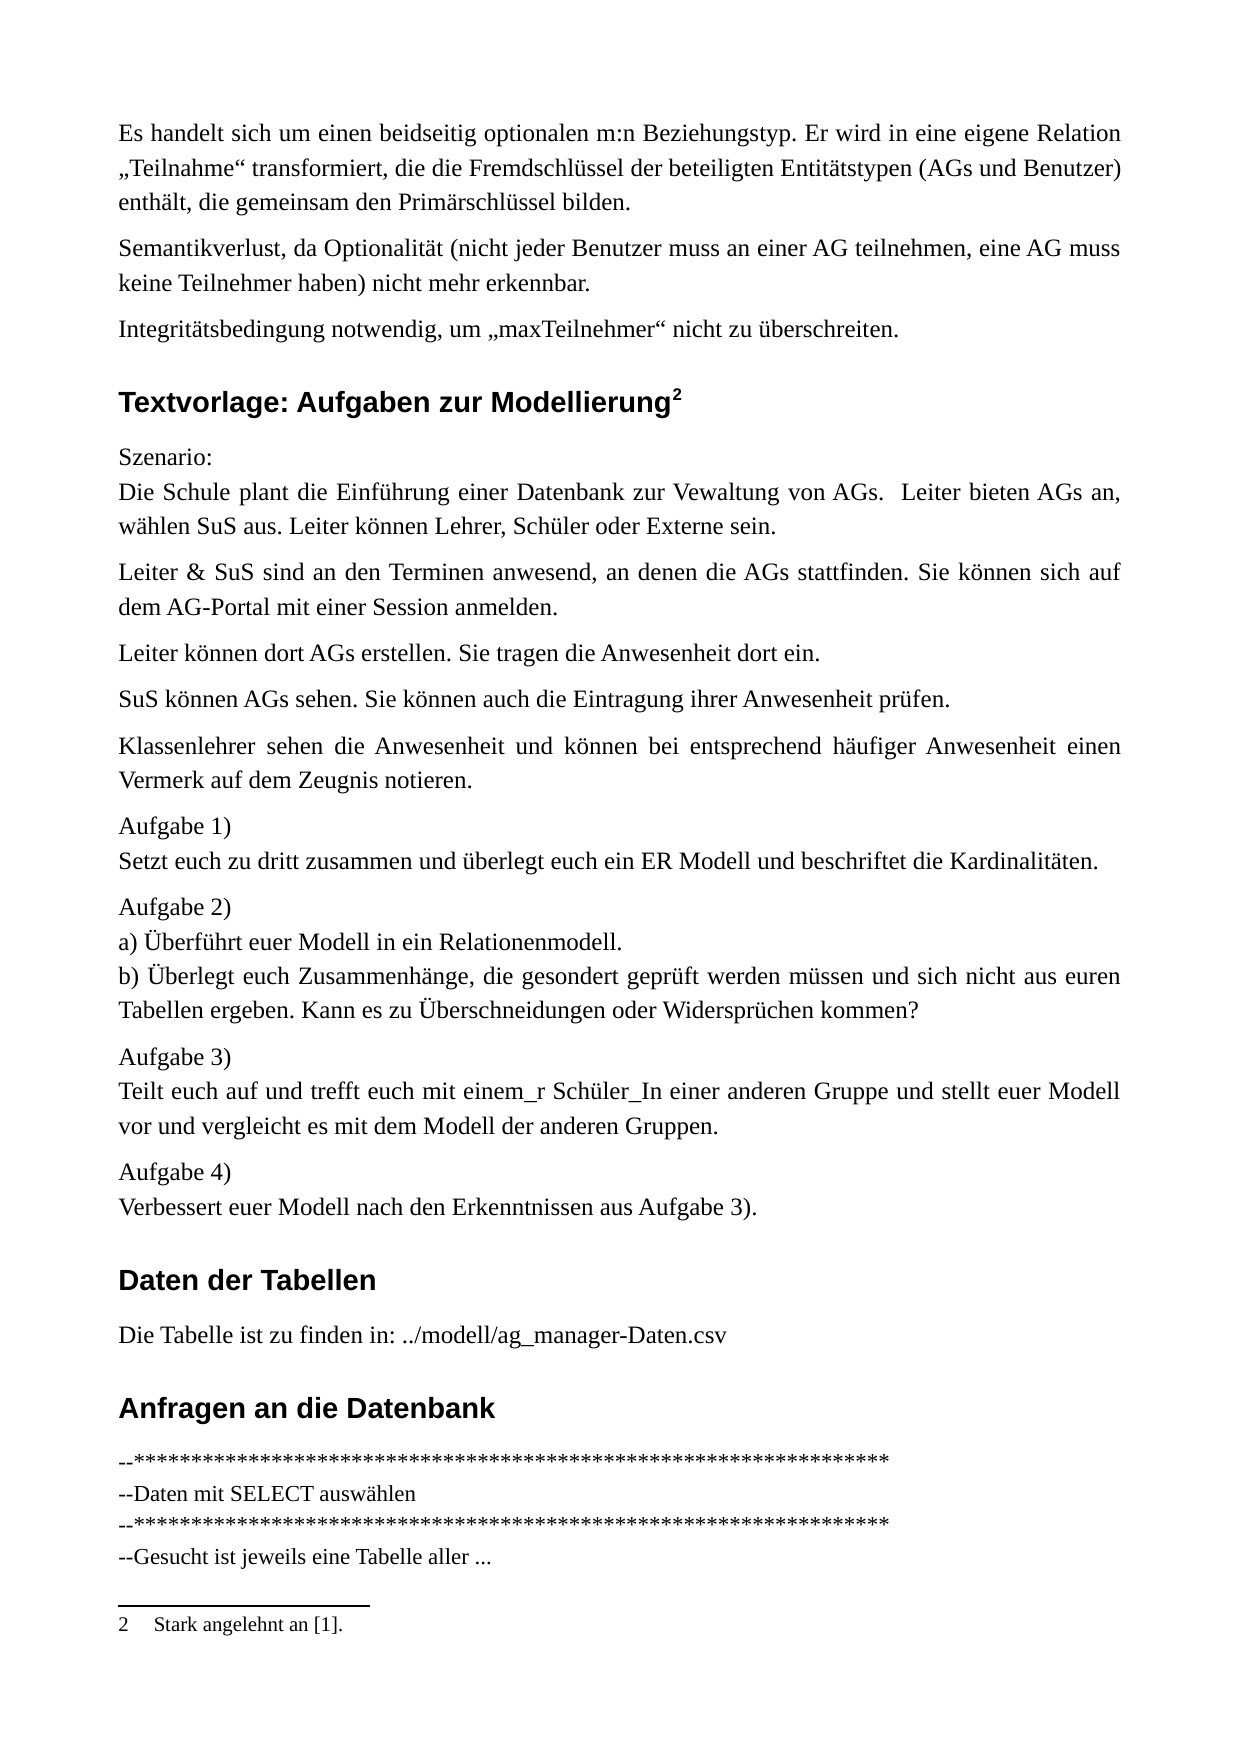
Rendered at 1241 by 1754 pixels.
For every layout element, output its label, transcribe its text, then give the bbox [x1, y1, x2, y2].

text Aufgabe 4) [118, 1157, 1122, 1186]
text Szenario: [118, 442, 1122, 471]
text Aufgabe 2) [118, 892, 1122, 921]
text Die Tabelle ist zu finden in: ../modell/ag_manager-Daten.csv [118, 1320, 1122, 1348]
text --****************************************************************** [118, 1511, 1122, 1537]
text Die Schule plant die Einführung einer Datenbank zur Vewaltung von AGs. Leiter bieten AGs an, wählen SuS aus. Leiter können Lehrer, Schüler oder Externe sein. [118, 477, 1122, 540]
text Integritätsbedingung notwendig, um „maxTeilnehmer“ nicht zu überschreiten. [118, 314, 1122, 343]
text Es handelt sich um einen beidseitig optionalen m:n Beziehungstyp. Er wird in eine eigene Relation „Teilnahme“ transformiert, die die Fremdschlüssel der beteiligten Entitätstypen (AGs und Benutzer) enthält, die gemeinsam den Primärschlüssel bilden. [118, 118, 1122, 216]
text Verbessert euer Modell nach den Erkenntnissen aus Aufgabe 3). [118, 1192, 1122, 1220]
text --Gesucht ist jeweils eine Tabelle aller ... [118, 1543, 1122, 1569]
subtitle Daten der Tabellen [118, 1263, 1122, 1296]
text Stark angelehnt an [1]. [118, 1612, 1122, 1636]
text SuS können AGs sehen. Sie können auch die Eintragung ihrer Anwesenheit prüfen. [118, 684, 1122, 713]
subtitle Anfragen an die Datenbank [118, 1391, 1122, 1424]
text Klassenlehrer sehen die Anwesenheit und können bei entsprechend häufiger Anwesenheit einen Vermerk auf dem Zeugnis notieren. [118, 731, 1122, 794]
text Semantikverlust, da Optionalität (nicht jeder Benutzer muss an einer AG teilnehmen, eine AG muss keine Teilnehmer haben) nicht mehr erkennbar. [118, 233, 1122, 297]
text Setzt euch zu dritt zusammen und überlegt euch ein ER Modell und beschriftet die Kardinalitäten. [118, 846, 1122, 875]
text b) Überlegt euch Zusammenhänge, die gesondert geprüft werden müssen und sich nicht aus euren Tabellen ergeben. Kann es zu Überschneidungen oder Widersprüchen kommen? [118, 961, 1122, 1024]
text Aufgabe 1) [118, 811, 1122, 840]
text --Daten mit SELECT auswählen [118, 1479, 1122, 1506]
text Aufgabe 3) [118, 1042, 1122, 1071]
text Teilt euch auf und trefft euch mit einem_r Schüler_In einer anderen Gruppe und stellt euer Modell vor und vergleicht es mit dem Modell der anderen Gruppen. [118, 1076, 1122, 1139]
subtitle Textvorlage: Aufgaben zur Modellierung [118, 385, 1122, 419]
text Leiter können dort AGs erstellen. Sie tragen die Anwesenheit dort ein. [118, 638, 1122, 667]
text a) Überführt euer Modell in ein Relationenmodell. [118, 927, 1122, 955]
text --****************************************************************** [118, 1448, 1122, 1474]
text Leiter & SuS sind an den Terminen anwesend, an denen die AGs stattfinden. Sie können sich auf dem AG-Portal mit einer Session anmelden. [118, 557, 1122, 621]
